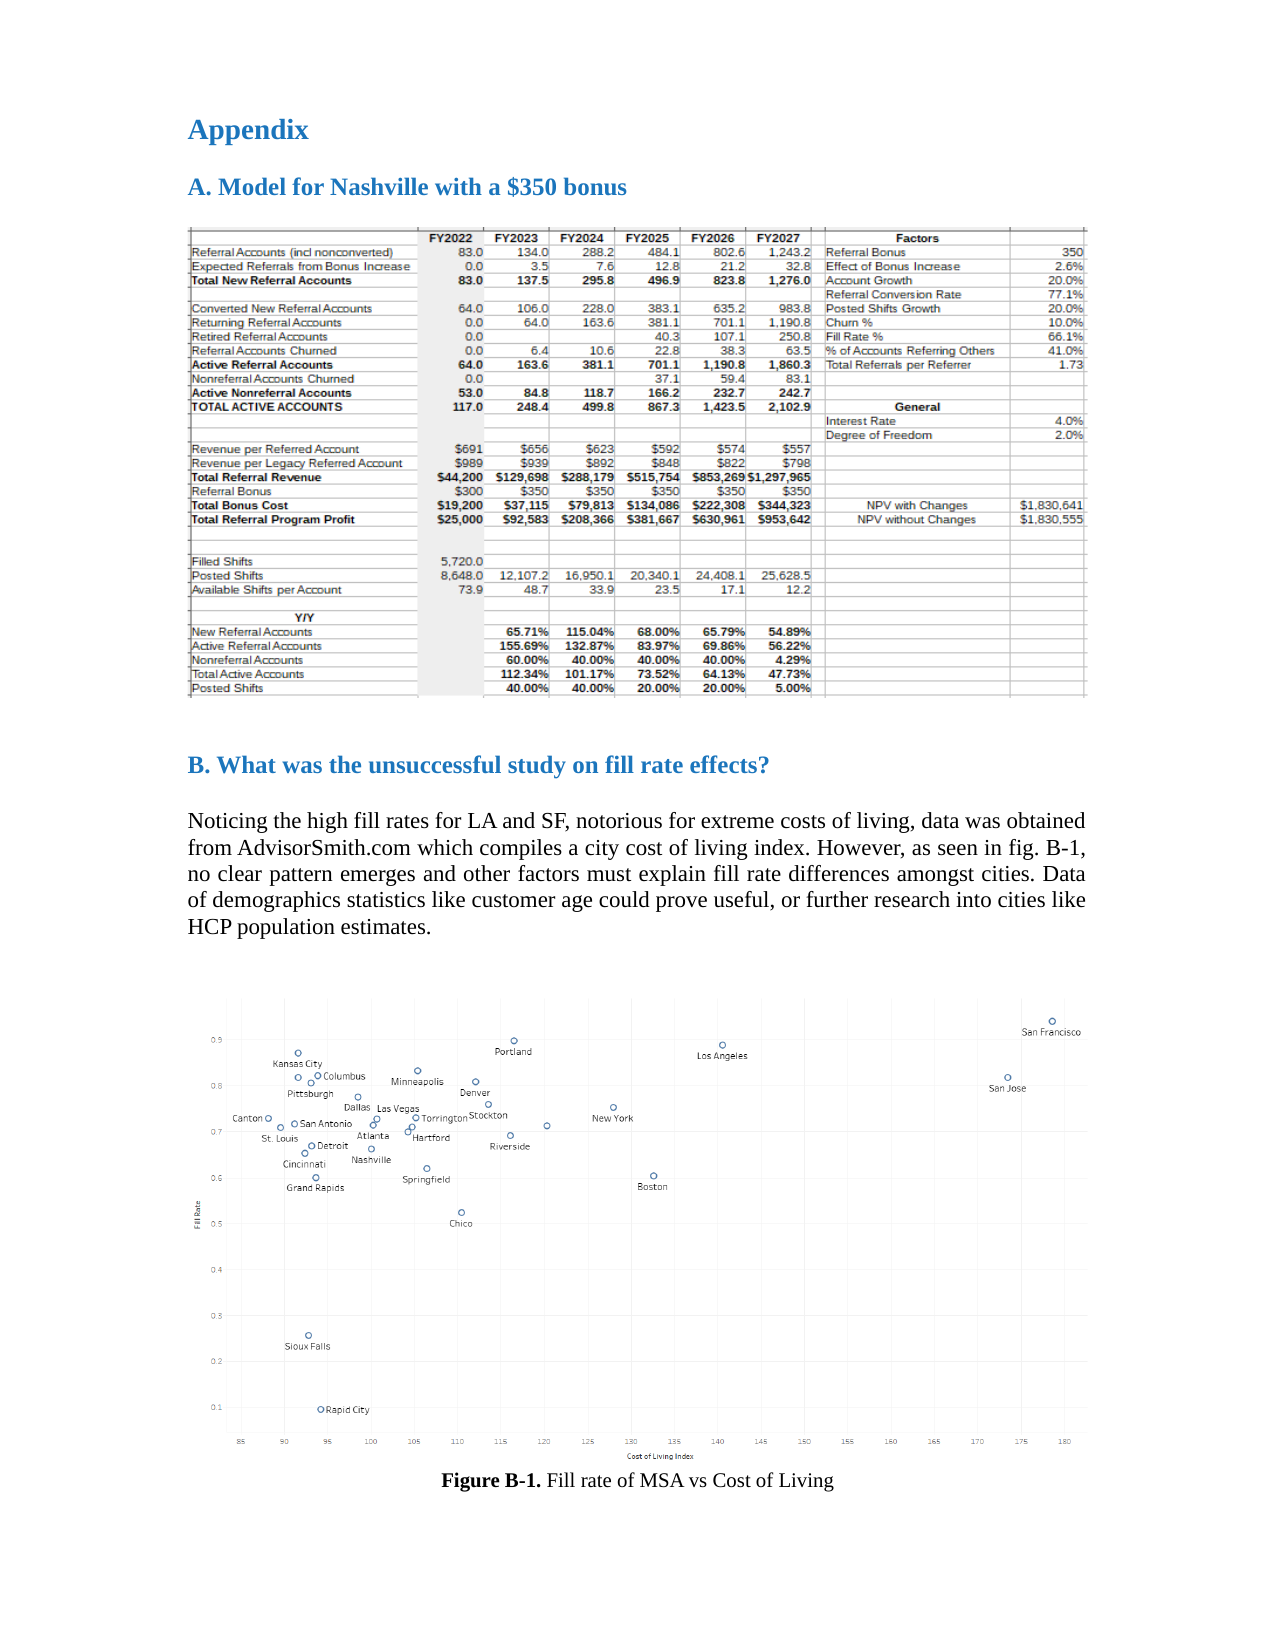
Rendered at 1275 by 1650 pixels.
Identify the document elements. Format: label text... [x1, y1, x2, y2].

text Appendix [187, 112, 1087, 146]
picture [187, 992, 1088, 1469]
text B. What was the unsuccessful study on fill rate effects? [187, 750, 1087, 779]
text Noticing the high fill rates for LA and SF, notorious for extreme costs of living, data was obtained from AdvisorSmith.com which compiles a city cost of living index. However, as seen in fig. B-1, no clear pattern emerges and other factors must explain fill rate differences amongst cities. Data of demographics statistics like customer age could prove useful, or further research into cities like HCP population estimates. [187, 807, 1087, 939]
text A. Model for Nashville with a $350 bonus [187, 172, 1087, 201]
text Figure B-1. Fill rate of MSA vs Cost of Living [187, 1469, 1087, 1492]
picture [187, 227, 1088, 698]
